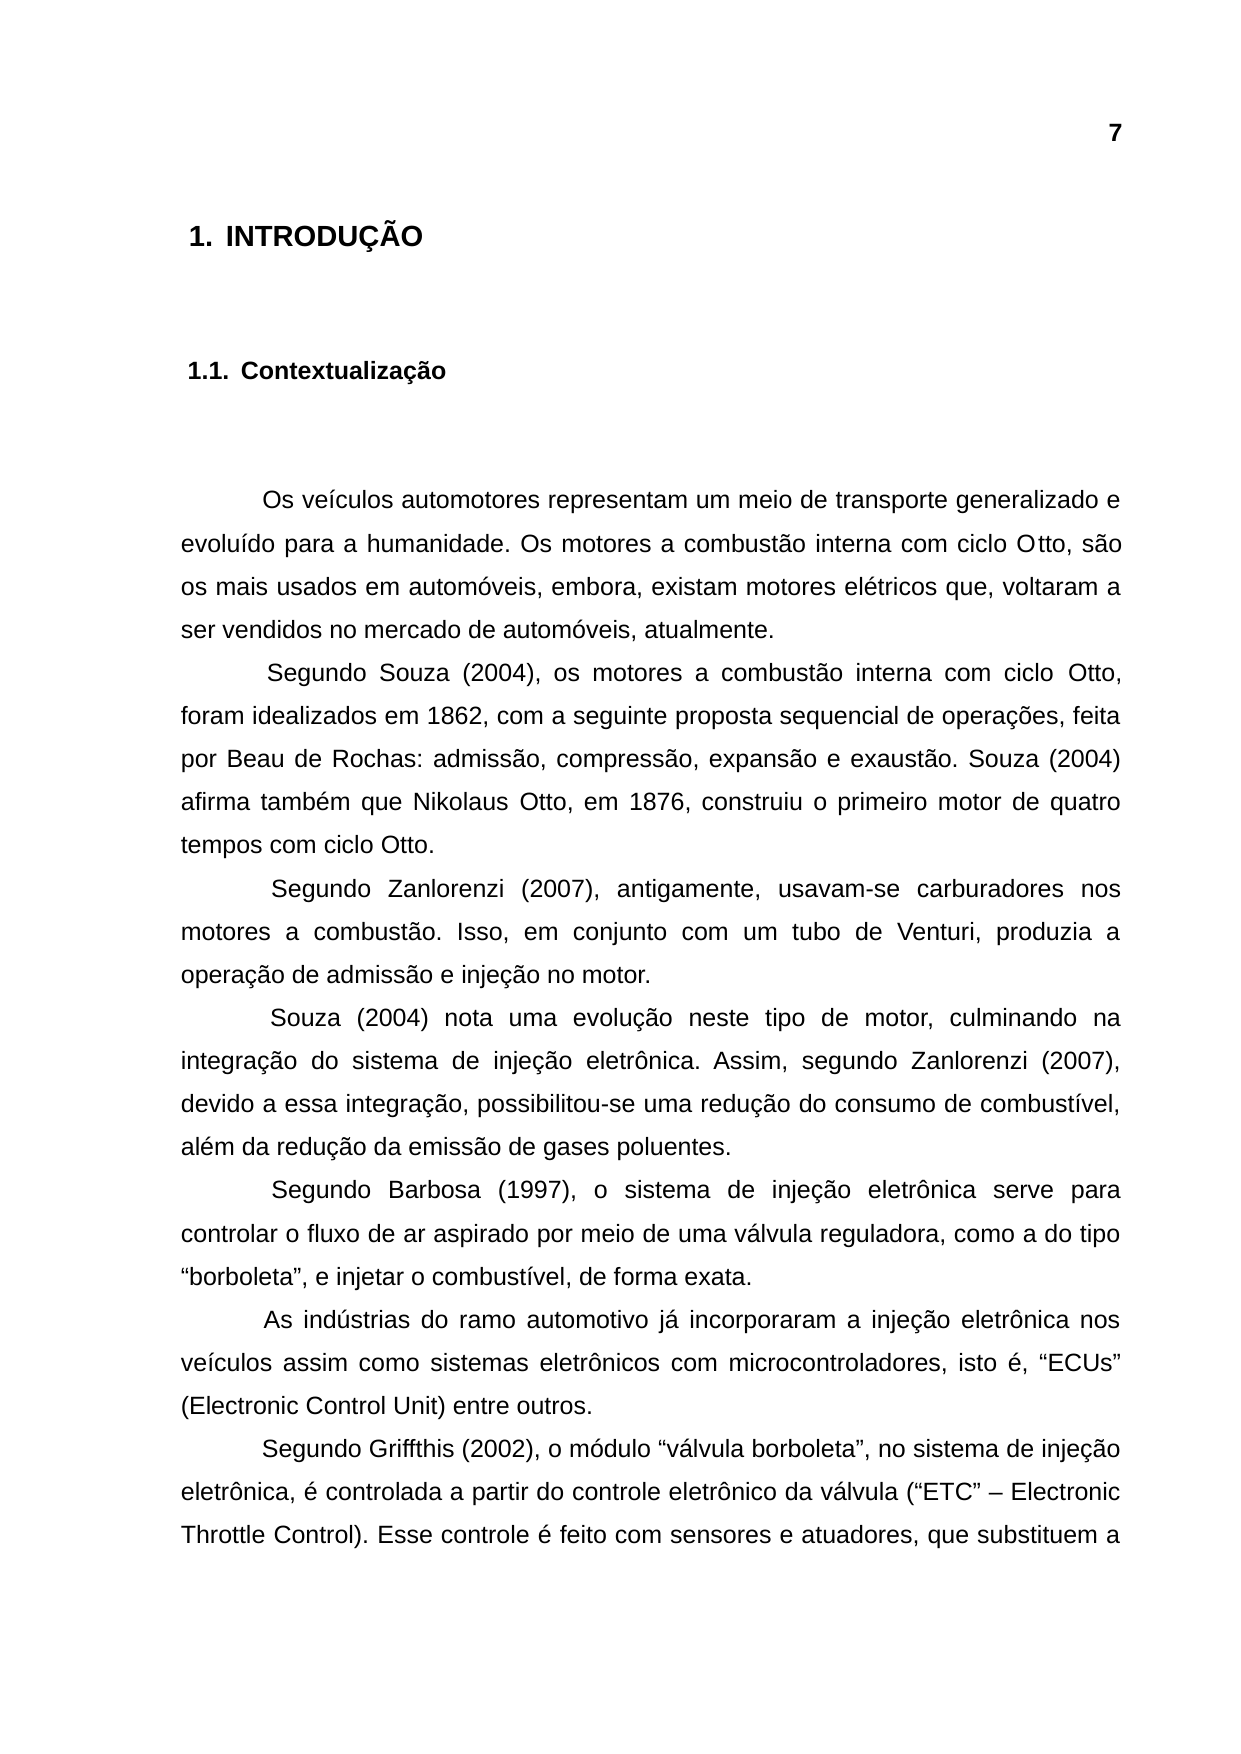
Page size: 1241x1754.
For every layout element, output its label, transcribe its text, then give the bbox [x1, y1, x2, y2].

subtitle INTRODUÇÃO [181, 219, 1122, 253]
text Segundo Souza (2004), os motores a combustão interna com ciclo Otto, foram idealizados em 1862, com a seguinte proposta sequencial de operações, feita por Beau de Rochas: admissão, compressão, expansão e exaustão. Souza (2004) afirma também que Nikolaus Otto, em 1876, construiu o primeiro motor de quatro tempos com ciclo Otto. [181, 658, 1122, 859]
text Os veículos automotores representam um meio de transporte generalizado e evoluído para a humanidade. Os motores a combustão interna com ciclo Otto, são os mais usados em automóveis, embora, existam motores elétricos que, voltaram a ser vendidos no mercado de automóveis, atualmente. [181, 485, 1122, 643]
subtitle Contextualização [181, 356, 1122, 385]
text As indústrias do ramo automotivo já incorporaram a injeção eletrônica nos veículos assim como sistemas eletrônicos com microcontroladores, isto é, “ECUs” (Electronic Control Unit) entre outros. [181, 1305, 1122, 1420]
text Souza (2004) nota uma evolução neste tipo de motor, culminando na integração do sistema de injeção eletrônica. Assim, segundo Zanlorenzi (2007), devido a essa integração, possibilitou-se uma redução do consumo de combustível, além da redução da emissão de gases poluentes. [181, 1003, 1122, 1161]
text Segundo Zanlorenzi (2007), antigamente, usavam-se carburadores nos motores a combustão. Isso, em conjunto com um tubo de Venturi, produzia a operação de admissão e injeção no motor. [181, 873, 1122, 988]
text Segundo Barbosa (1997), o sistema de injeção eletrônica serve para controlar o fluxo de ar aspirado por meio de uma válvula reguladora, como a do tipo “borboleta”, e injetar o combustível, de forma exata. [181, 1175, 1122, 1290]
text Segundo Griffthis (2002), o módulo “válvula borboleta”, no sistema de injeção eletrônica, é controlada a partir do controle eletrônico da válvula (“ETC” – Electronic Throttle Control). Esse controle é feito com sensores e atuadores, que substituem a [181, 1434, 1122, 1549]
